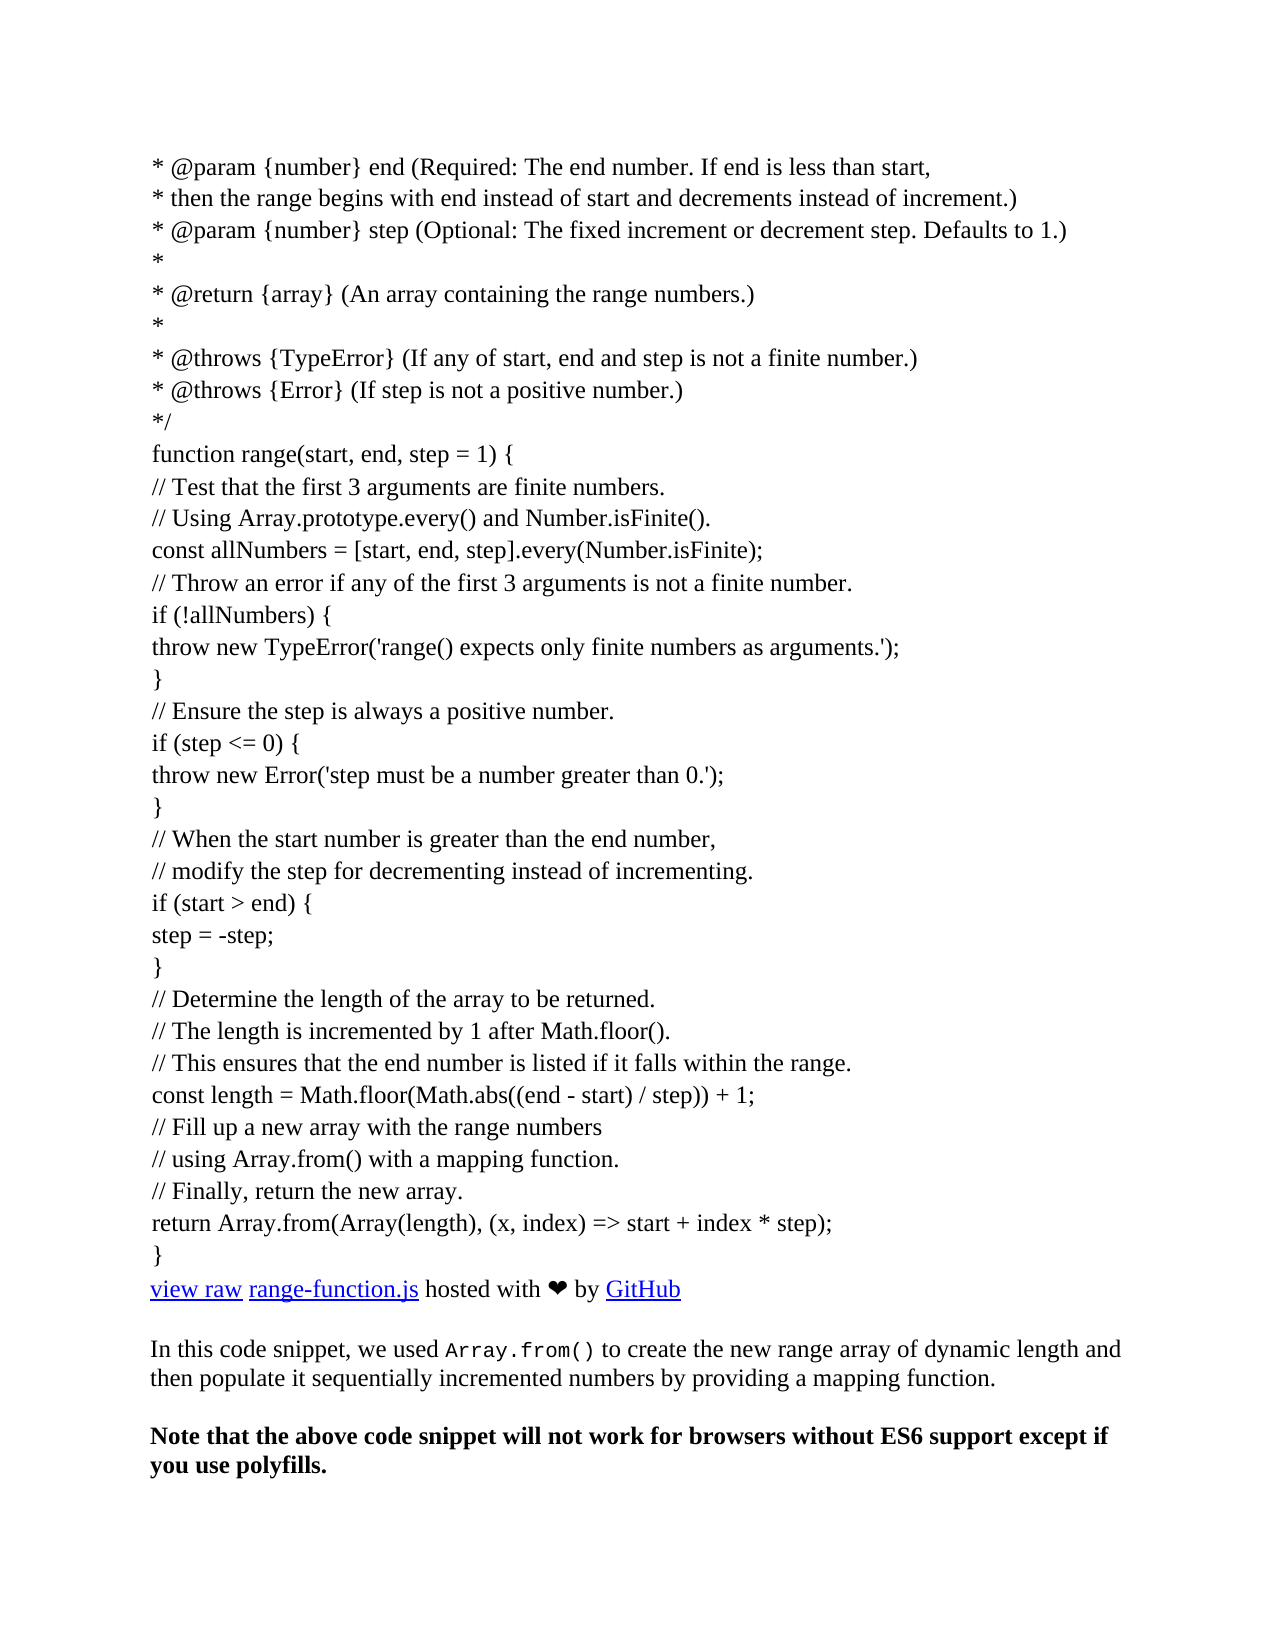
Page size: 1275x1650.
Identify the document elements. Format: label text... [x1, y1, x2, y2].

table_header } [150, 950, 171, 982]
table_header * [150, 310, 172, 342]
table_header // This ensures that the end number is listed if it falls within the range. [150, 1046, 860, 1078]
table_header // Fill up a new array with the range numbers [150, 1111, 610, 1142]
table_header // Finally, return the new array. [150, 1175, 471, 1206]
table_header */ [150, 406, 179, 438]
table_header // using Array.from() with a mapping function. [150, 1143, 627, 1174]
table_header if (step <= 0) { [150, 726, 309, 758]
table_header } [150, 662, 171, 694]
table_header * @throws {TypeError} (If any of start, end and step is not a finite number.) [150, 342, 926, 374]
table_header * @param {number} step (Optional: The fixed increment or decrement step. Defaults to 1.) [150, 214, 1075, 246]
table_header // Throw an error if any of the first 3 arguments is not a finite number. [150, 566, 861, 598]
table_header // Using Array.prototype.every() and Number.isFinite(). [150, 502, 719, 534]
table_header if (!allNumbers) { [150, 598, 341, 630]
table_header } [150, 1239, 171, 1271]
table_header * @param {number} end (Required: The end number. If end is less than start, [150, 150, 939, 182]
table_header // Test that the first 3 arguments are finite numbers. [150, 470, 673, 502]
text view raw range-function.js hosted with ❤ by GitHub [150, 1271, 1125, 1305]
table_header return Array.from(Array(length), (x, index) => start + index * step); [150, 1207, 840, 1238]
table_header throw new Error('step must be a number greater than 0.'); [150, 758, 732, 790]
table_header // The length is incremented by 1 after Math.floor(). [150, 1015, 679, 1046]
table_header * @throws {Error} (If step is not a positive number.) [150, 374, 691, 406]
table_header // Ensure the step is always a positive number. [150, 694, 622, 726]
table_header * @return {array} (An array containing the range numbers.) [150, 278, 762, 310]
table_header // When the start number is greater than the end number, [150, 823, 724, 854]
table_header const allNumbers = [start, end, step].every(Number.isFinite); [150, 534, 771, 566]
text In this code snippet, we used Array.from() to create the new range array of dynamic length and then populate it sequentially incremented numbers by providing a mapping function. [150, 1334, 1125, 1392]
table_header throw new TypeError('range() expects only finite numbers as arguments.'); [150, 630, 908, 662]
table_header // modify the step for decrementing instead of incrementing. [150, 854, 761, 886]
table_header // Determine the length of the array to be returned. [150, 983, 663, 1014]
text Note that the above code snippet will not work for browsers without ES6 support except if you use polyfills. [150, 1421, 1125, 1479]
table_header } [150, 790, 171, 822]
table_header step = -step; [150, 918, 282, 950]
table_header if (start > end) { [150, 886, 322, 918]
table_header const length = Math.floor(Math.abs((end - start) / step)) + 1; [150, 1079, 763, 1110]
table_header * then the range begins with end instead of start and decrements instead of increment.) [150, 182, 1025, 214]
table_header * [150, 246, 172, 278]
table_header function range(start, end, step = 1) { [150, 438, 523, 470]
